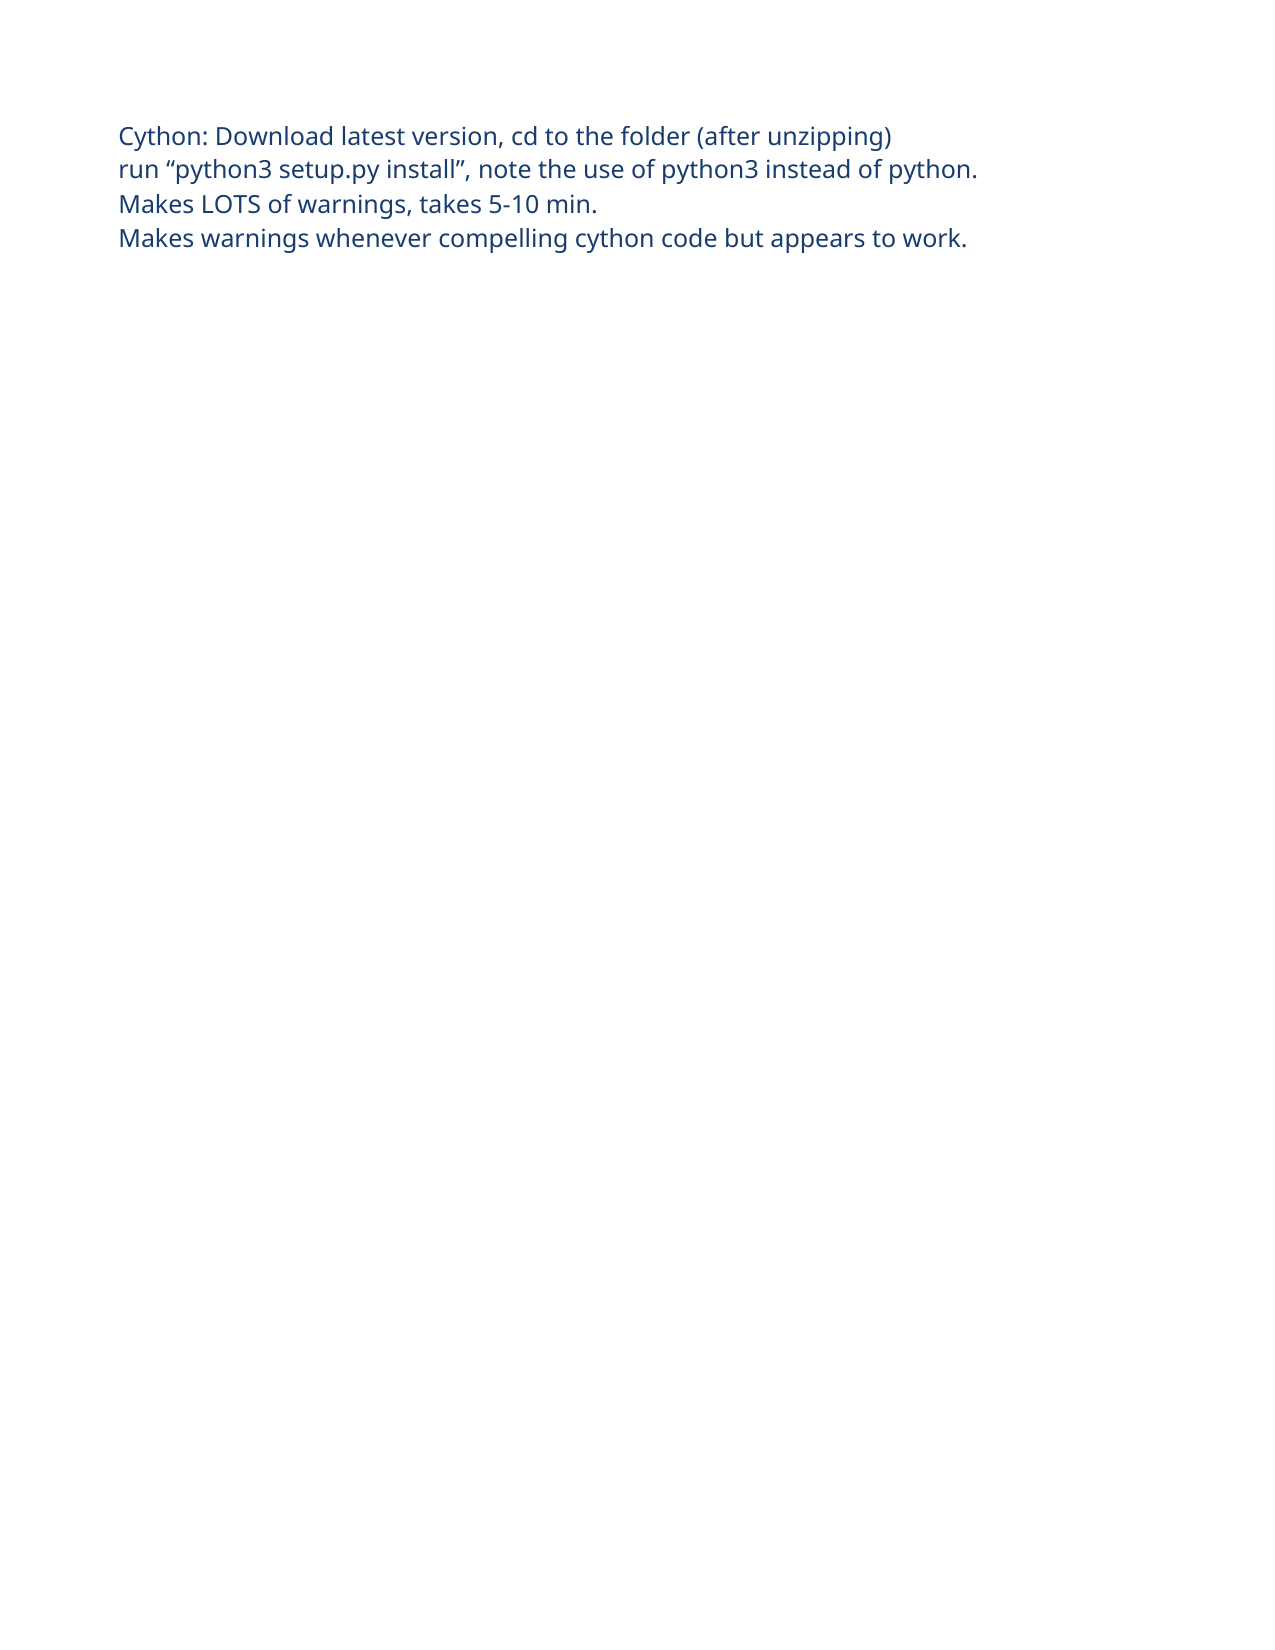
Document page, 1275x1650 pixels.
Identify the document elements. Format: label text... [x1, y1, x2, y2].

text Cython: Download latest version, cd to the folder (after unzipping) [118, 118, 1157, 152]
text Makes LOTS of warnings, takes 5-10 min. [118, 186, 1157, 220]
text run “python3 setup.py install”, note the use of python3 instead of python. [118, 152, 1157, 186]
text Makes warnings whenever compelling cython code but appears to work. [118, 220, 1157, 254]
